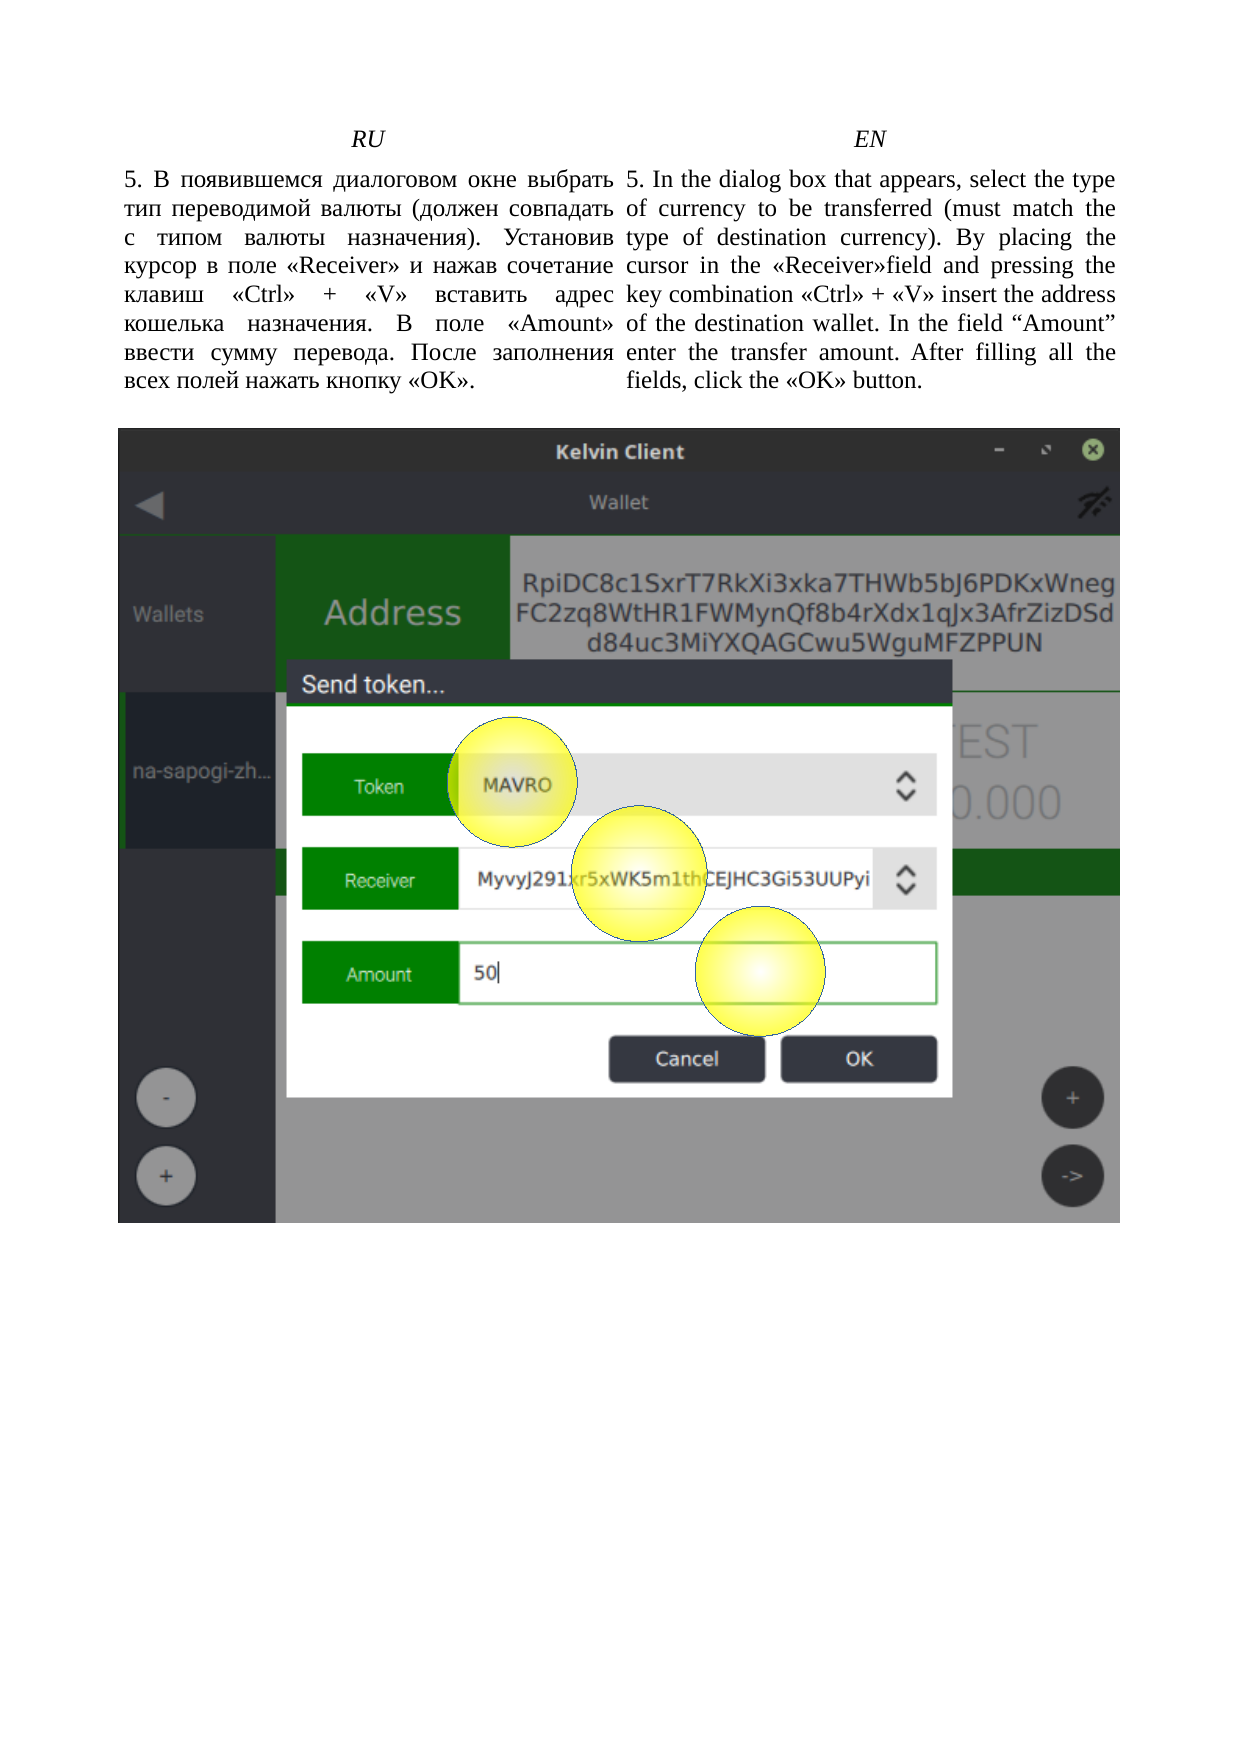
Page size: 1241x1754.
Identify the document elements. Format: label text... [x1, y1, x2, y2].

picture [118, 428, 1120, 1223]
table_cell 5. In the dialog box that appears, select the type of currency to be transferred (must match the type of destination currency). By placing the cursor in the «Receiver»field and pressing the key combination «Ctrl» + «V» insert the address of the destination wallet. In the field “Amount” enter the transfer amount. After filling all the fields, click the «OK» button. [620, 158, 1122, 400]
table_cell 5. В появившемся диалоговом окне выбрать тип переводимой валюты (должен совпадать с типом валюты назначения). Установив курсор в поле «Receiver» и нажав сочетание клавиш «Ctrl» + «V» вставить адрес кошелька назначения. В поле «Amount» ввести сумму перевода. После заполнения всех полей нажать кнопку «OK». [118, 158, 620, 400]
table_header RU [118, 118, 620, 158]
table_header EN [620, 118, 1122, 158]
